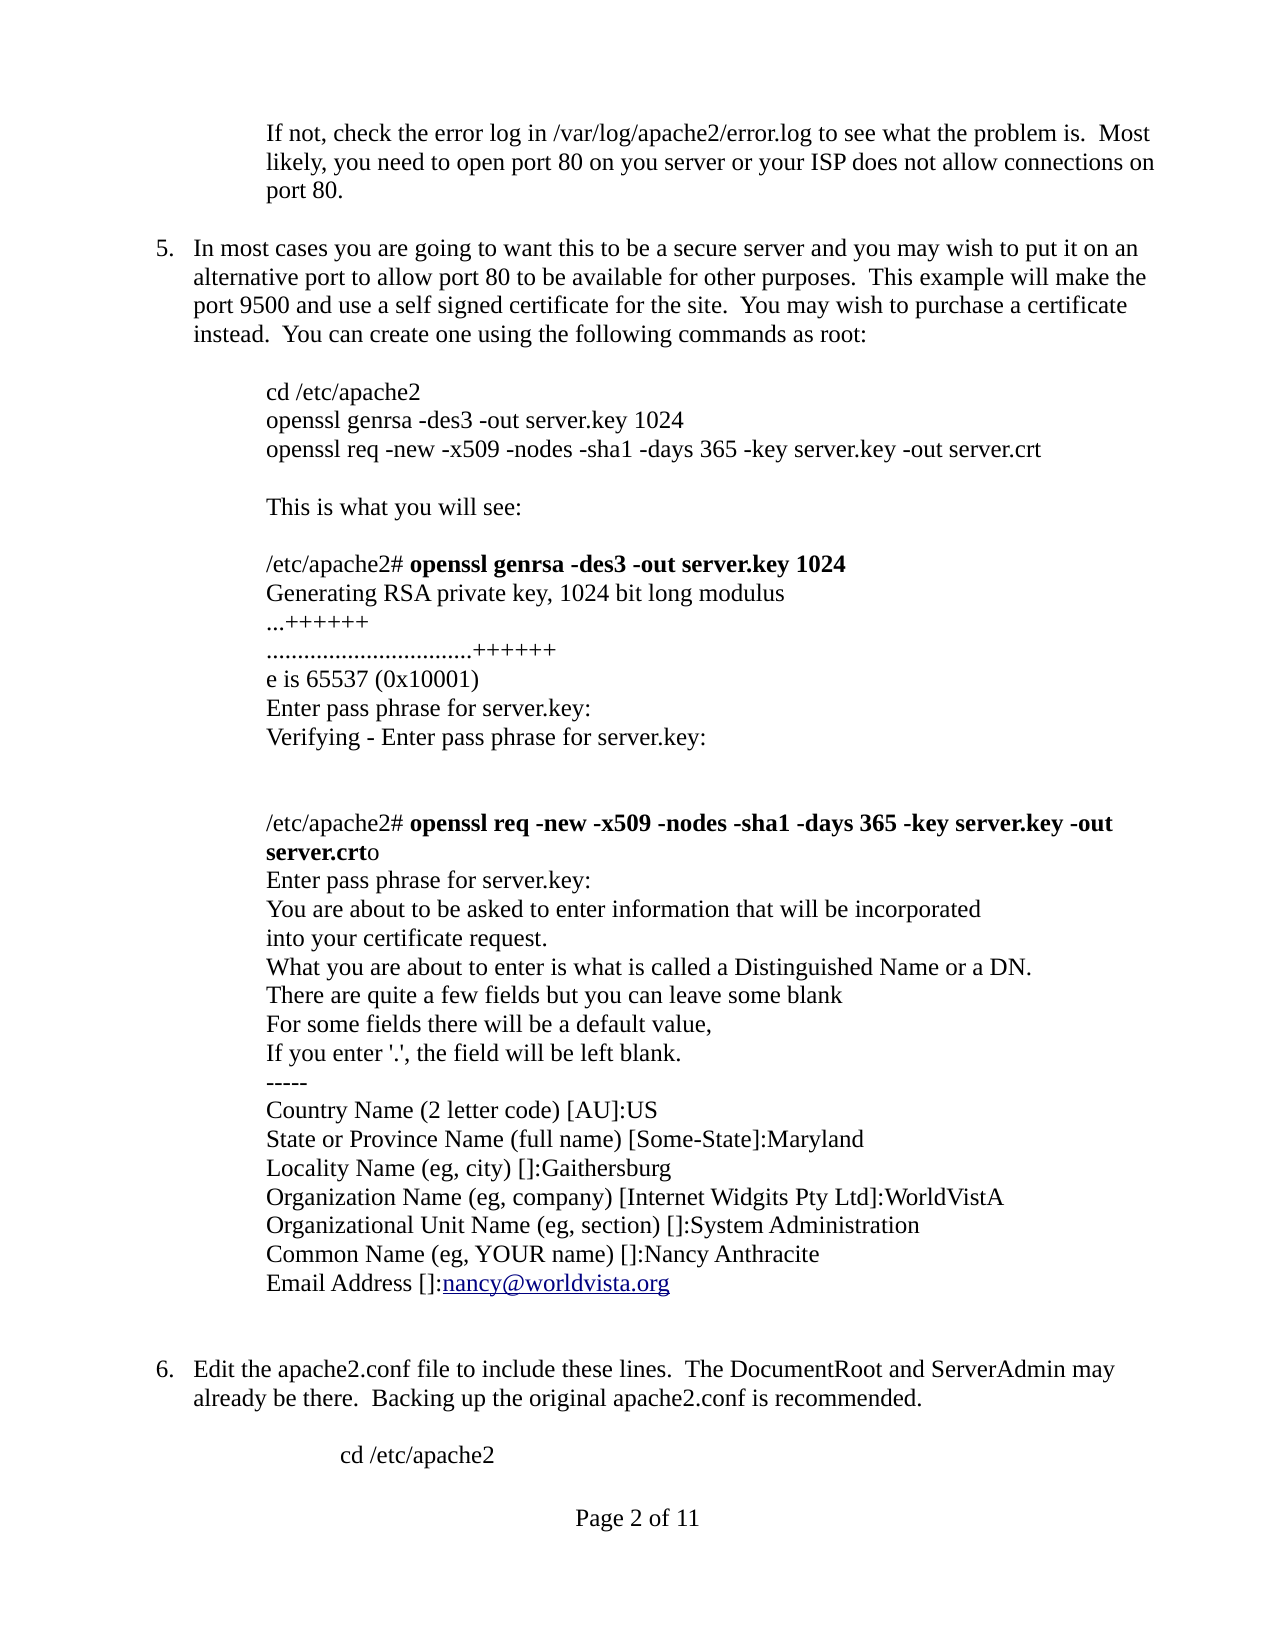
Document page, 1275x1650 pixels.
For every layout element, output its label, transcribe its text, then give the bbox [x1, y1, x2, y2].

text into your certificate request. [266, 923, 1157, 952]
text cd /etc/apache2 [118, 377, 1157, 406]
text ----- [266, 1067, 1157, 1096]
text Enter pass phrase for server.key: [266, 693, 1157, 722]
text For some fields there will be a default value, [266, 1009, 1157, 1038]
text Verifying - Enter pass phrase for server.key: [266, 722, 1157, 751]
text You are about to be asked to enter information that will be incorporated [266, 894, 1157, 923]
text Email Address []:nancy@worldvista.org [266, 1268, 1157, 1297]
text Country Name (2 letter code) [AU]:US [266, 1096, 1157, 1124]
text Common Name (eg, YOUR name) []:Nancy Anthracite [266, 1239, 1157, 1268]
text openssl genrsa -des3 -out server.key 1024 [266, 406, 1157, 434]
text Organizational Unit Name (eg, section) []:System Administration [266, 1211, 1157, 1239]
text Organization Name (eg, company) [Internet Widgits Pty Ltd]:WorldVistA [266, 1182, 1157, 1211]
text State or Province Name (full name) [Some-State]:Maryland [266, 1124, 1157, 1153]
text Locality Name (eg, city) []:Gaithersburg [266, 1153, 1157, 1182]
text .................................++++++ [266, 636, 1157, 664]
text What you are about to enter is what is called a Distinguished Name or a DN. [266, 952, 1157, 981]
text /etc/apache2# openssl req -new -x509 -nodes -sha1 -days 365 -key server.key -out server.crto [266, 808, 1157, 866]
list Edit the apache2.conf file to include these lines. The DocumentRoot and ServerAdmin may already be there. Backing up the original apache2.conf is recommended. [156, 1354, 1157, 1412]
text e is 65537 (0x10001) [266, 664, 1157, 693]
text This is what you will see: [266, 492, 1157, 521]
text There are quite a few fields but you can leave some blank [266, 981, 1157, 1009]
text If you enter '.', the field will be left blank. [266, 1038, 1157, 1067]
text If not, check the error log in /var/log/apache2/error.log to see what the problem is. Most likely, you need to open port 80 on you server or your ISP does not allow connections on port 80. [266, 118, 1157, 204]
list In most cases you are going to want this to be a secure server and you may wish to put it on an alternative port to allow port 80 to be available for other purposes. This example will make the port 9500 and use a self signed certificate for the site. You may wish to purchase a certificate instead. You can create one using the following commands as root: [156, 233, 1157, 348]
text Enter pass phrase for server.key: [266, 866, 1157, 894]
text openssl req -new -x509 -nodes -sha1 -days 365 -key server.key -out server.crt [266, 434, 1157, 463]
text /etc/apache2# openssl genrsa -des3 -out server.key 1024 [266, 549, 1157, 578]
text ...++++++ [266, 607, 1157, 636]
text cd /etc/apache2 [118, 1441, 1157, 1469]
text Generating RSA private key, 1024 bit long modulus [266, 578, 1157, 607]
